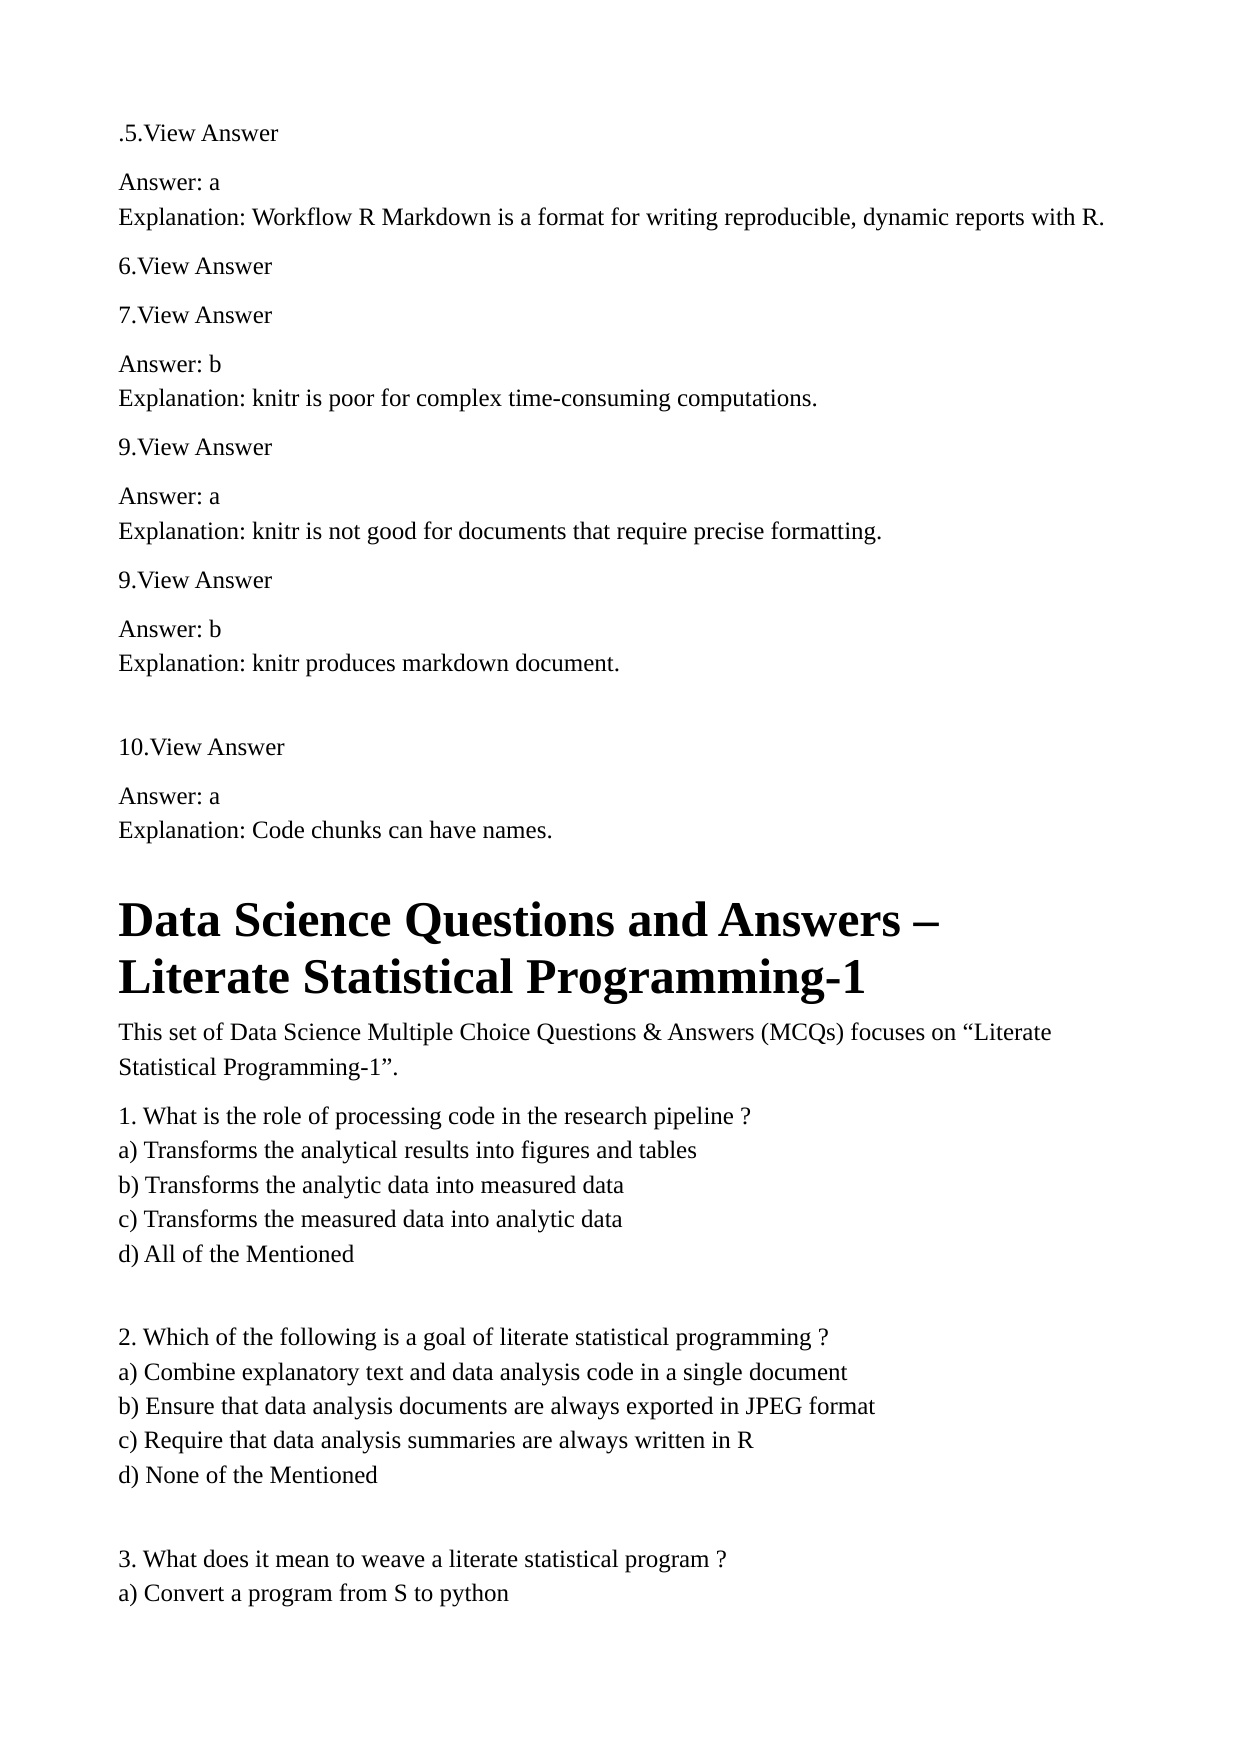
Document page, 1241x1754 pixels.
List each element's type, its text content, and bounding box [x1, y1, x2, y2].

text 2. Which of the following is a goal of literate statistical programming ? a) Combine explanatory text and data analysis code in a single document b) Ensure that data analysis documents are always exported in JPEG format c) Require that data analysis summaries are always written in R d) None of the Mentioned [118, 1322, 1122, 1523]
text This set of Data Science Multiple Choice Questions & Answers (MCQs) focuses on “Literate Statistical Programming-1”. [118, 1017, 1122, 1080]
text Answer: a Explanation: Workflow R Markdown is a format for writing reproducible, dynamic reports with R. [118, 167, 1122, 230]
text 10.View Answer [118, 698, 1122, 761]
text 9.View Answer [118, 565, 1122, 594]
text Answer: b Explanation: knitr is poor for complex time-consuming computations. [118, 349, 1122, 412]
text 1. What is the role of processing code in the research pipeline ? a) Transforms the analytical results into figures and tables b) Transforms the analytic data into measured data c) Transforms the measured data into analytic data d) All of the Mentioned [118, 1101, 1122, 1302]
text Answer: b Explanation: knitr produces markdown document. [118, 614, 1122, 677]
text 9.View Answer [118, 432, 1122, 461]
text 3. What does it mean to weave a literate statistical program ? a) Convert a program from S to python [118, 1544, 1122, 1607]
text Answer: a Explanation: Code chunks can have names. [118, 781, 1122, 844]
text Answer: a Explanation: knitr is not good for documents that require precise formatting. [118, 481, 1122, 545]
text 7.View Answer [118, 300, 1122, 328]
text .5.View Answer [118, 118, 1122, 147]
text 6.View Answer [118, 251, 1122, 279]
subtitle Data Science Questions and Answers – Literate Statistical Programming-1 [118, 890, 1122, 1005]
